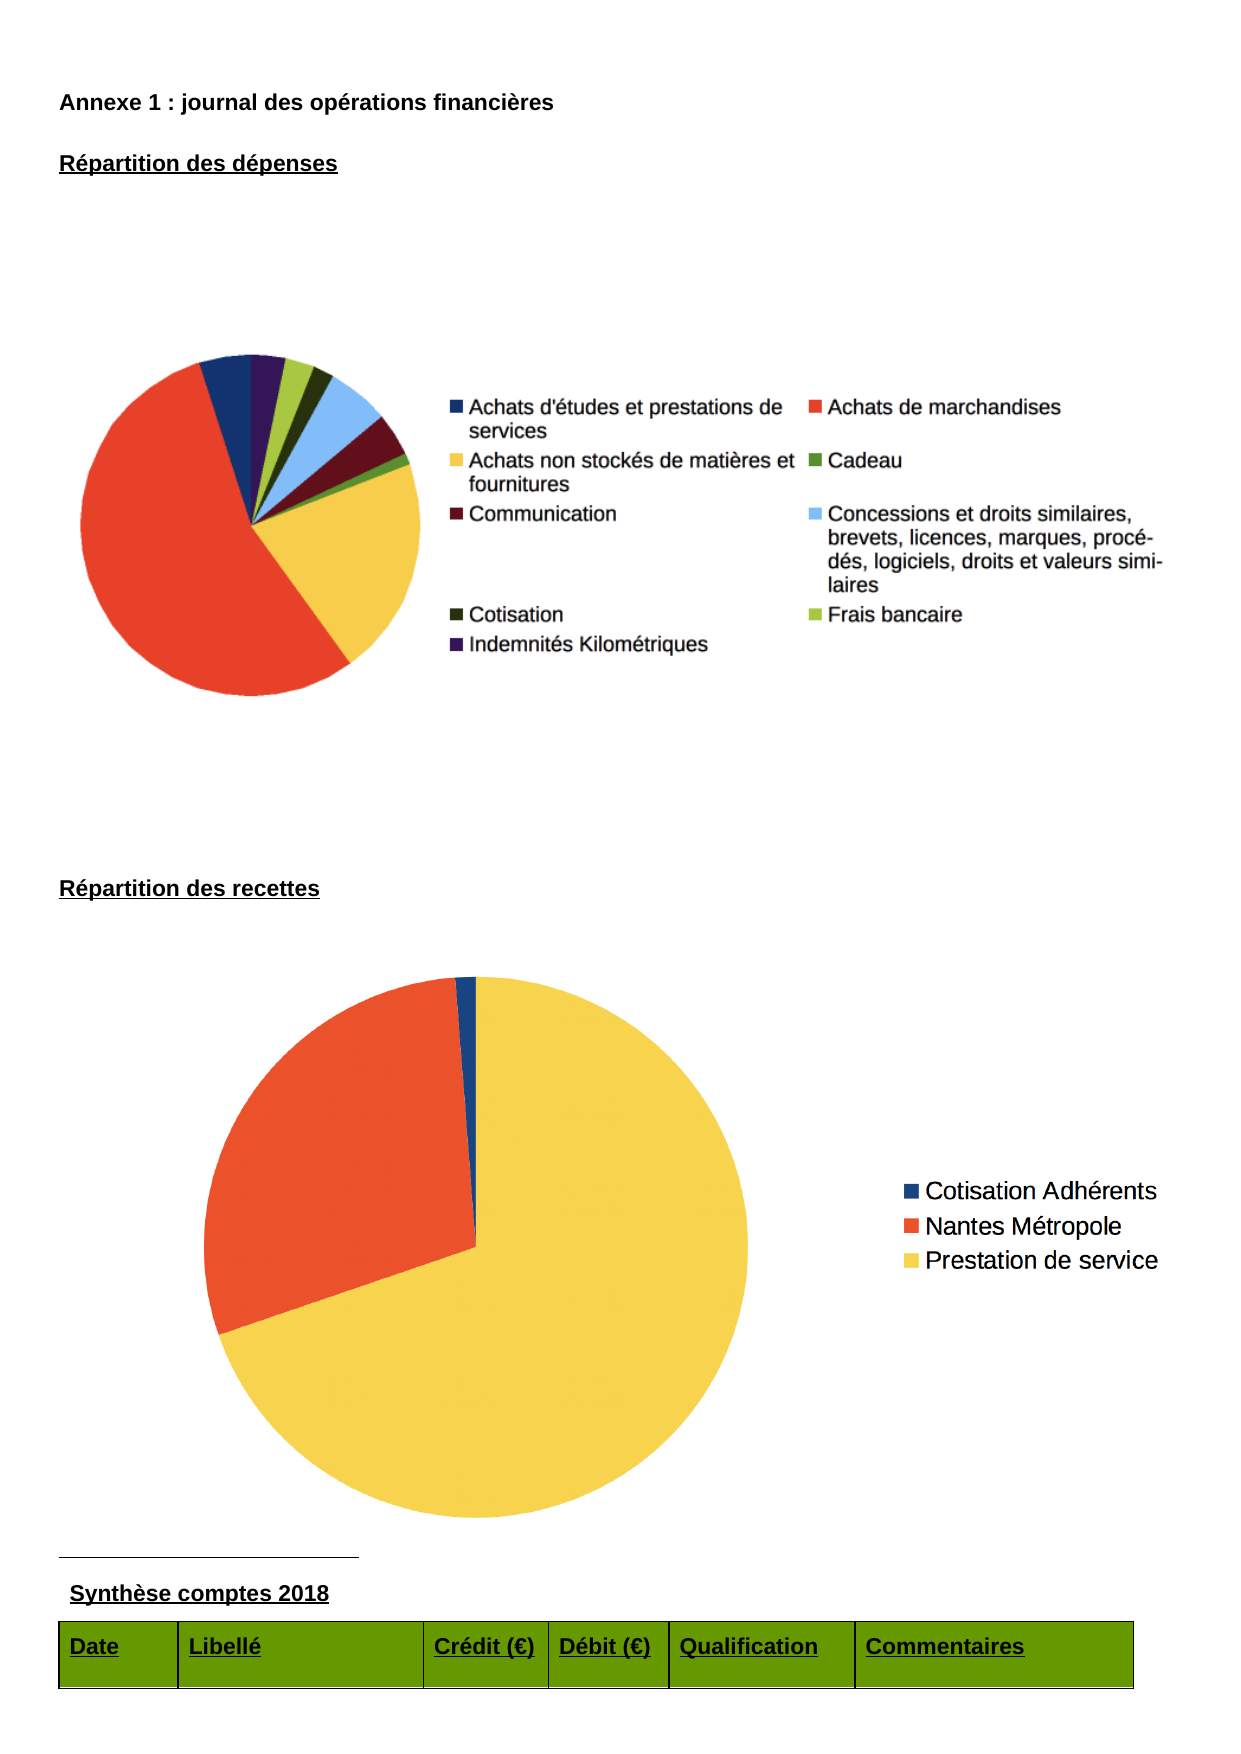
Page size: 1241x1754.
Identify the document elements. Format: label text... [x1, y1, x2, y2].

picture [58, 210, 1182, 842]
table_cell Qualification [670, 1622, 854, 1687]
text Répartition des dépenses [59, 149, 1181, 176]
table_cell Date [60, 1622, 177, 1687]
picture [58, 966, 1182, 1531]
text Annexe 1 : journal des opérations financières [59, 89, 1181, 116]
table_cell Commentaires [856, 1622, 1133, 1687]
table_cell Libellé [179, 1622, 423, 1687]
text Répartition des recettes [59, 875, 1181, 902]
table_cell Crédit (€) [424, 1622, 548, 1687]
table_cell Débit (€) [549, 1622, 668, 1687]
table_header Synthèse comptes 2018 [59, 1565, 1133, 1621]
